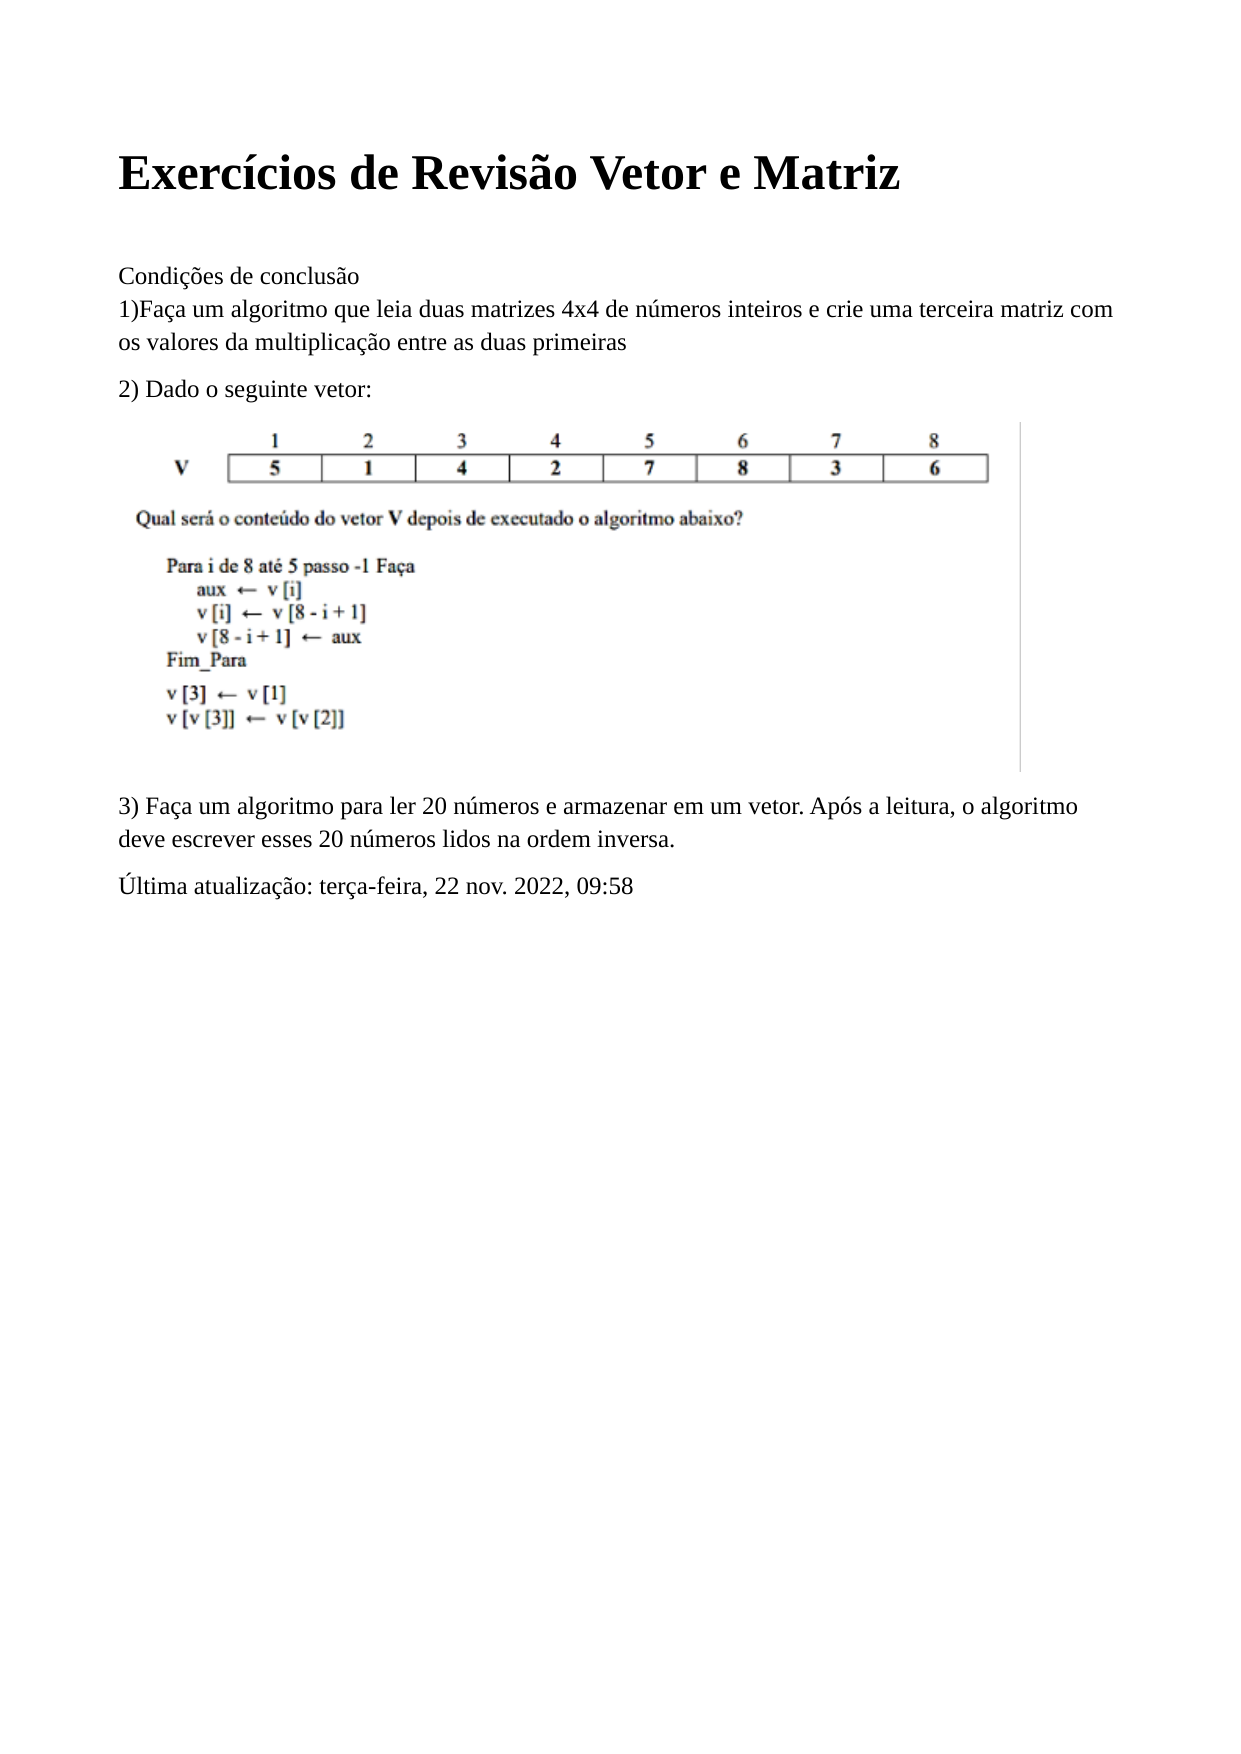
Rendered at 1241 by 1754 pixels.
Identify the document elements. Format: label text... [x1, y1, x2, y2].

subtitle Exercícios de Revisão Vetor e Matriz [118, 143, 1122, 201]
text Condições de conclusão [118, 261, 1122, 289]
text Última atualização: terça-feira, 22 nov. 2022, 09:58 [118, 871, 1122, 900]
text 2) Dado o seguinte vetor: [118, 374, 1122, 403]
picture [118, 422, 1022, 772]
text 1)Faça um algoritmo que leia duas matrizes 4x4 de números inteiros e crie uma terceira matriz com os valores da multiplicação entre as duas primeiras [118, 294, 1122, 356]
text 3) Faça um algoritmo para ler 20 números e armazenar em um vetor. Após a leitura, o algoritmo deve escrever esses 20 números lidos na ordem inversa. [118, 791, 1122, 852]
